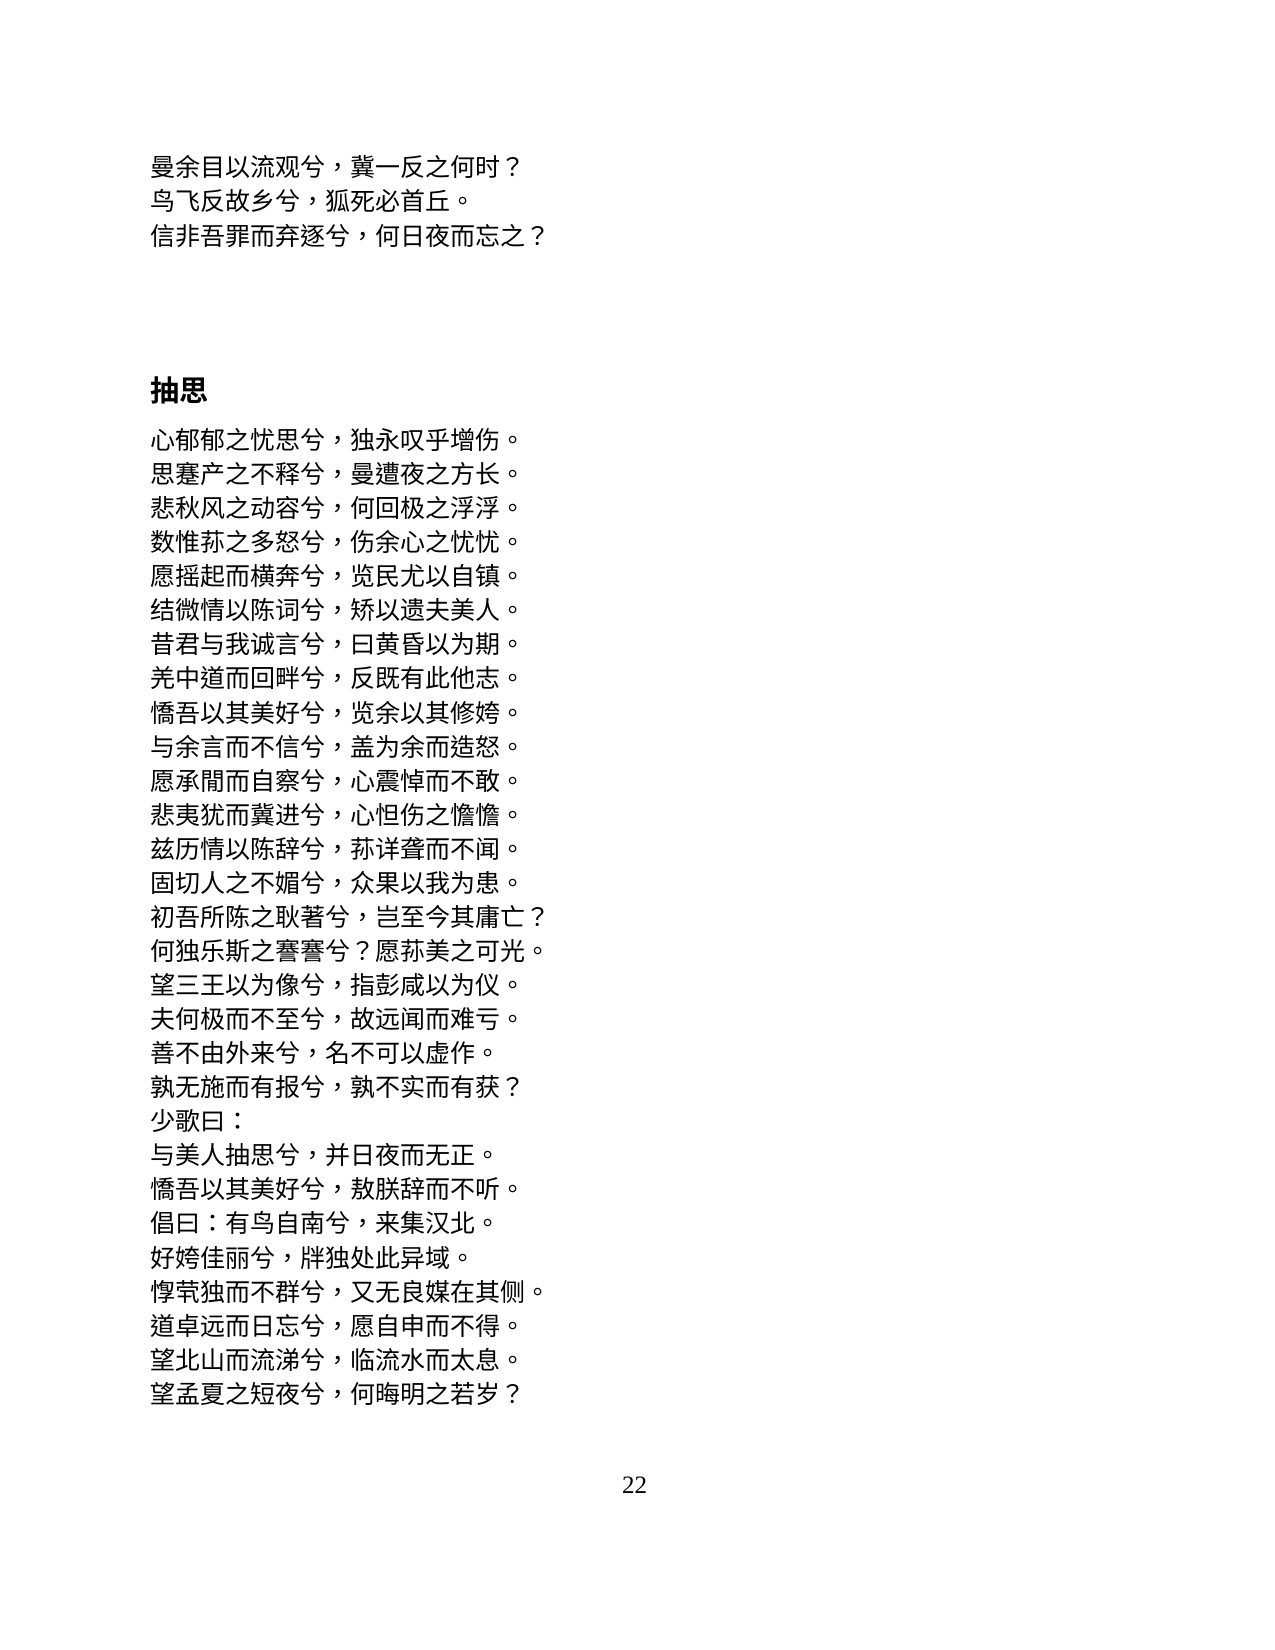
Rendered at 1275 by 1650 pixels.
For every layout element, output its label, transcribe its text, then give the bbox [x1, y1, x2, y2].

text 曼余目以流观兮，冀一反之何时？ 鸟飞反故乡兮，狐死必首丘。 信非吾罪而弃逐兮，何日夜而忘之？ [150, 150, 1125, 252]
subtitle 抽思 [150, 371, 1125, 410]
text 心郁郁之忧思兮，独永叹乎增伤。 思蹇产之不释兮，曼遭夜之方长。 悲秋风之动容兮，何回极之浮浮。 数惟荪之多怒兮，伤余心之忧忧。 愿摇起而横奔兮，览民尤以自镇。 结微情以陈词兮，矫以遗夫美人。 昔君与我诚言兮，曰黄昏以为期。 羌中道而回畔兮，反既有此他志。 憍吾以其美好兮，览余以其修姱。 与余言而不信兮，盖为余而造怒。 愿承閒而自察兮，心震悼而不敢。 悲夷犹而冀进兮，心怛伤之憺憺。 兹历情以陈辞兮，荪详聋而不闻。 固切人之不媚兮，众果以我为患。 初吾所陈之耿著兮，岂至今其庸亡？ 何独乐斯之謇謇兮？愿荪美之可光。 望三王以为像兮，指彭咸以为仪。 夫何极而不至兮，故远闻而难亏。 善不由外来兮，名不可以虚作。 孰无施而有报兮，孰不实而有获？ 少歌曰： 与美人抽思兮，并日夜而无正。 憍吾以其美好兮，敖朕辞而不听。 倡曰：有鸟自南兮，来集汉北。 好姱佳丽兮，牉独处此异域。 惸茕独而不群兮，又无良媒在其侧。 道卓远而日忘兮，愿自申而不得。 望北山而流涕兮，临流水而太息。 望孟夏之短夜兮，何晦明之若岁？ [150, 423, 1125, 1411]
